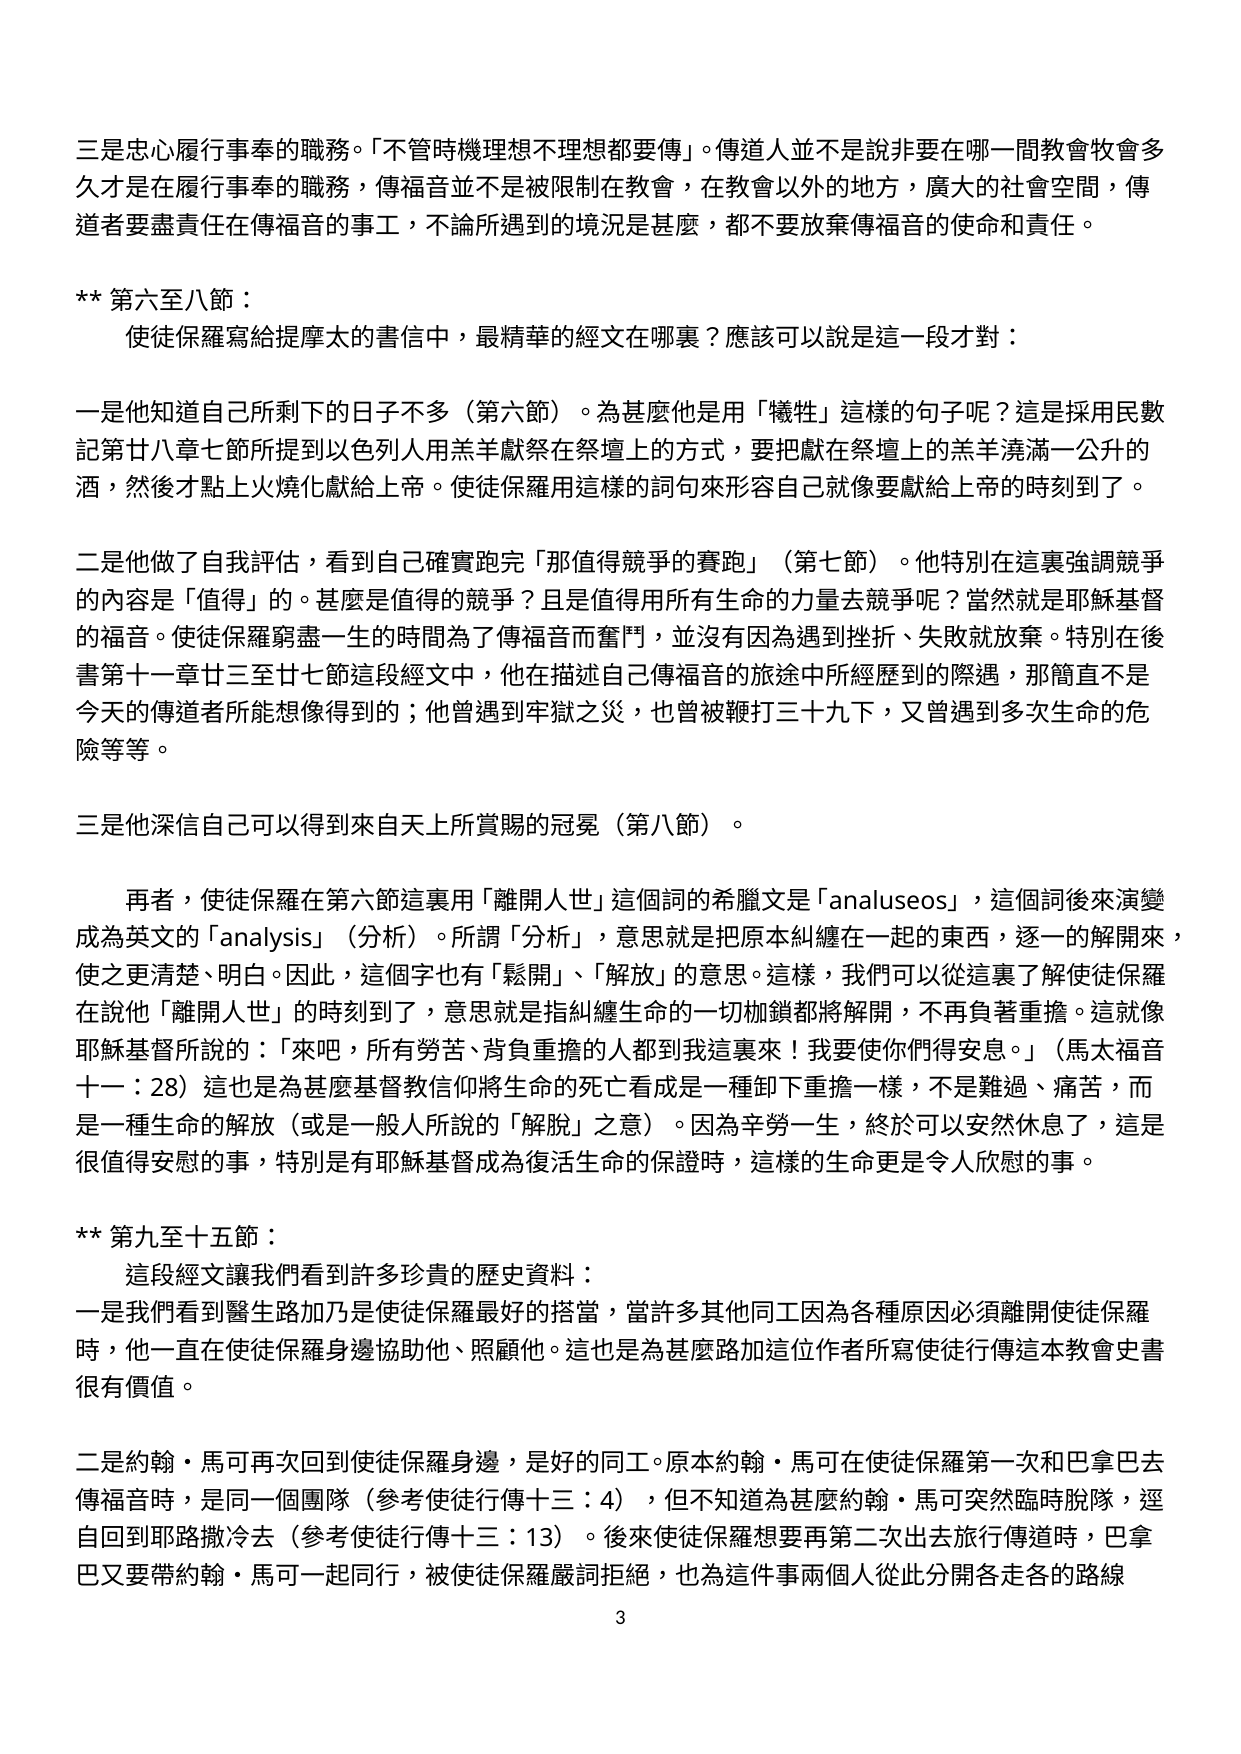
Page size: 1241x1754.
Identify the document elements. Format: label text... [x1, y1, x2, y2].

text 這段經文讓我們看到許多珍貴的歷史資料： [75, 1254, 1165, 1292]
text 一是他知道自己所剩下的日子不多（第六節）。為甚麼他是用「犧牲」這樣的句子呢？這是採用民數記第廿八章七節所提到以色列人用羔羊獻祭在祭壇上的方式，要把獻在祭壇上的羔羊澆滿一公升的酒，然後才點上火燒化獻給上帝。使徒保羅用這樣的詞句來形容自己就像要獻給上帝的時刻到了。 [75, 392, 1165, 504]
text 三是忠心履行事奉的職務。「不管時機理想不理想都要傳」。傳道人並不是說非要在哪一間教會牧會多久才是在履行事奉的職務，傳福音並不是被限制在教會，在教會以外的地方，廣大的社會空間，傳道者要盡責任在傳福音的事工，不論所遇到的境況是甚麼，都不要放棄傳福音的使命和責任。 [75, 129, 1165, 242]
text ** 第九至十五節： [75, 1217, 1165, 1254]
text 二是約翰‧馬可再次回到使徒保羅身邊，是好的同工。原本約翰‧馬可在使徒保羅第一次和巴拿巴去傳福音時，是同一個團隊（參考使徒行傳十三：4），但不知道為甚麼約翰‧馬可突然臨時脫隊，逕自回到耶路撒冷去（參考使徒行傳十三：13）。後來使徒保羅想要再第二次出去旅行傳道時，巴拿巴又要帶約翰‧馬可一起同行，被使徒保羅嚴詞拒絕，也為這件事兩個人從此分開各走各的路線 [75, 1442, 1165, 1592]
text ** 第六至八節： [75, 279, 1165, 317]
text 再者，使徒保羅在第六節這裏用「離開人世」這個詞的希臘文是「analuseos」，這個詞後來演變成為英文的「analysis」（分析）。所謂「分析」，意思就是把原本糾纏在一起的東西，逐一的解開來，使之更清楚、明白。因此，這個字也有「鬆開」、「解放」的意思。這樣，我們可以從這裏了解使徒保羅在說他「離開人世」的時刻到了，意思就是指糾纏生命的一切枷鎖都將解開，不再負著重擔。這就像耶穌基督所說的：「來吧，所有勞苦、背負重擔的人都到我這裏來！我要使你們得安息。」（馬太福音十一：28）這也是為甚麼基督教信仰將生命的死亡看成是一種卸下重擔一樣，不是難過、痛苦，而是一種生命的解放（或是一般人所說的「解脫」之意）。因為辛勞一生，終於可以安然休息了，這是很值得安慰的事，特別是有耶穌基督成為復活生命的保證時，這樣的生命更是令人欣慰的事。 [75, 879, 1165, 1179]
text 使徒保羅寫給提摩太的書信中，最精華的經文在哪裏？應該可以說是這一段才對： [75, 317, 1165, 354]
text 三是他深信自己可以得到來自天上所賞賜的冠冕（第八節）。 [75, 804, 1165, 842]
text 一是我們看到醫生路加乃是使徒保羅最好的搭當，當許多其他同工因為各種原因必須離開使徒保羅時，他一直在使徒保羅身邊協助他、照顧他。這也是為甚麼路加這位作者所寫使徒行傳這本教會史書很有價值。 [75, 1292, 1165, 1404]
text 二是他做了自我評估，看到自己確實跑完「那值得競爭的賽跑」（第七節）。他特別在這裏強調競爭的內容是「值得」的。甚麼是值得的競爭？且是值得用所有生命的力量去競爭呢？當然就是耶穌基督的福音。使徒保羅窮盡一生的時間為了傳福音而奮鬥，並沒有因為遇到挫折、失敗就放棄。特別在後書第十一章廿三至廿七節這段經文中，他在描述自己傳福音的旅途中所經歷到的際遇，那簡直不是今天的傳道者所能想像得到的；他曾遇到牢獄之災，也曾被鞭打三十九下，又曾遇到多次生命的危險等等。 [75, 542, 1165, 767]
